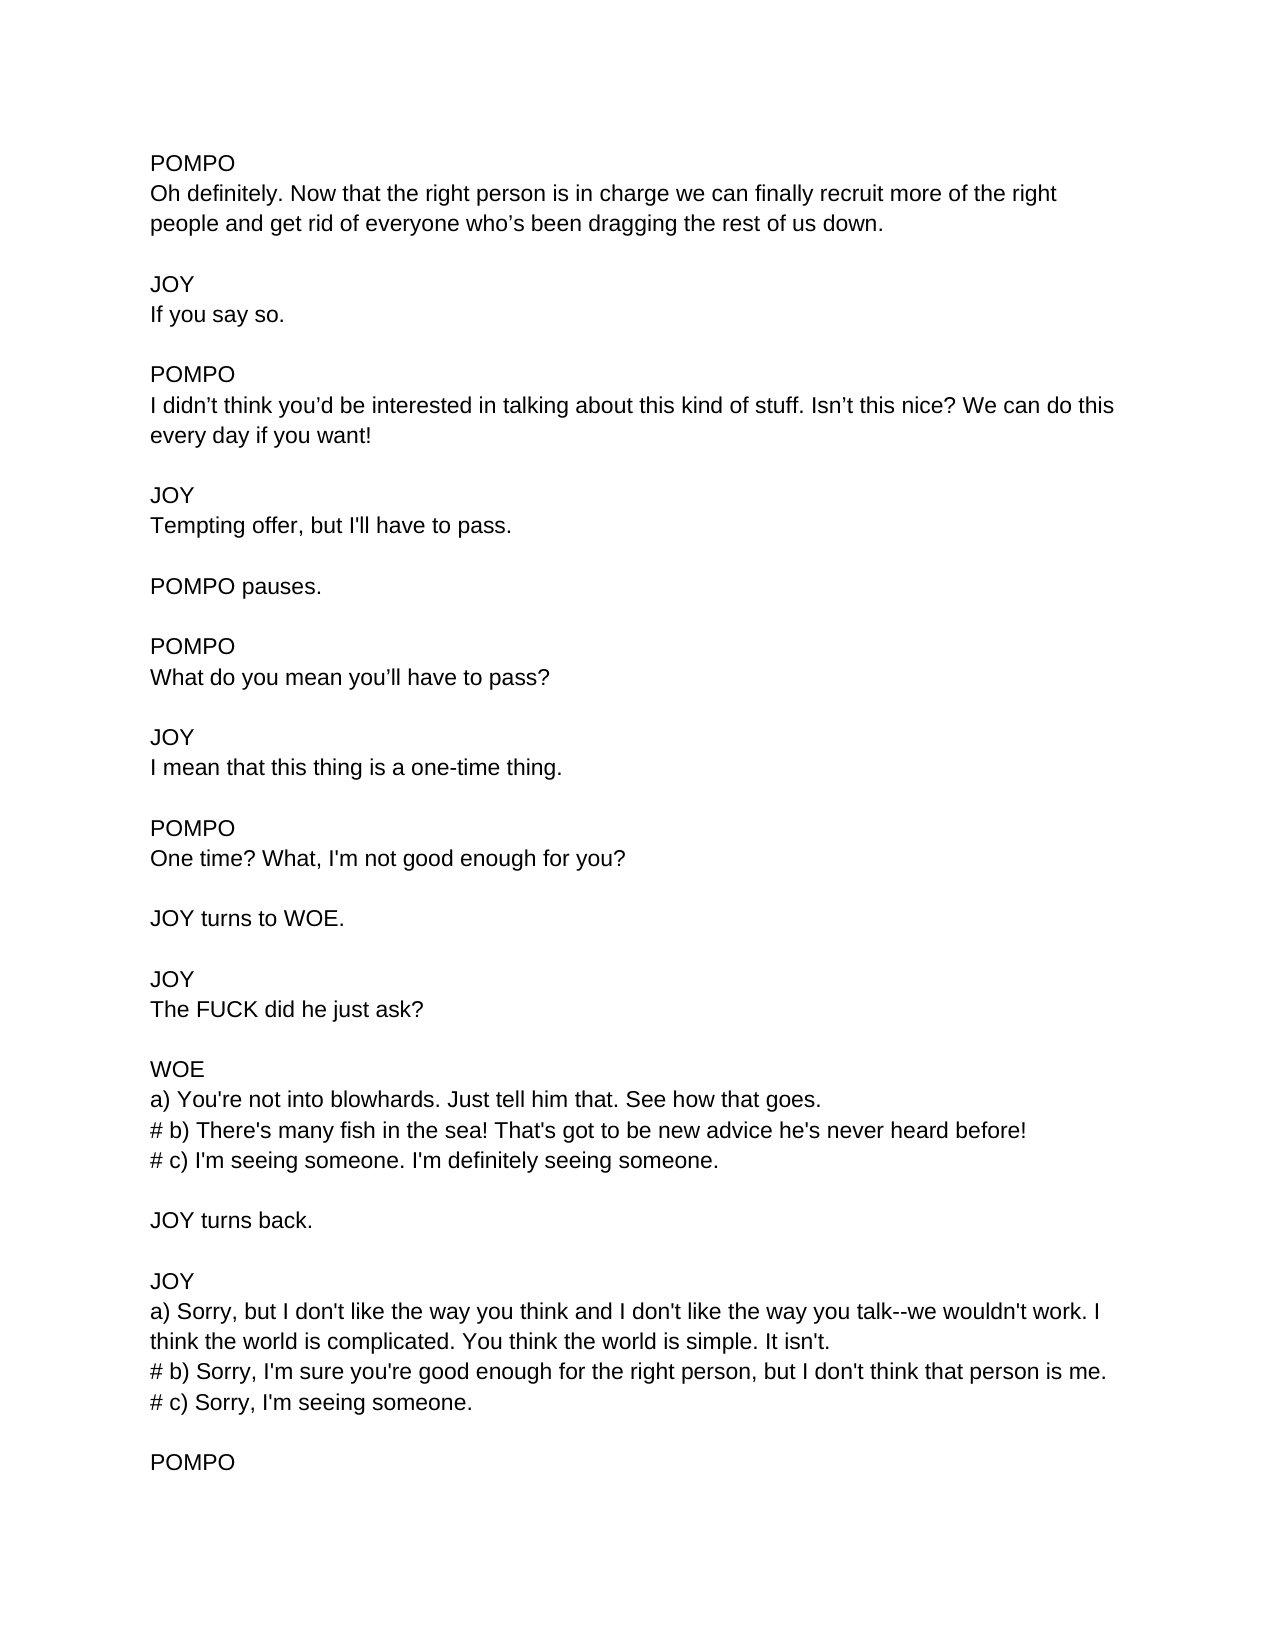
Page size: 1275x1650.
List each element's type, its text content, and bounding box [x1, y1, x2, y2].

text I didn’t think you’d be interested in talking about this kind of stuff. Isn’t this nice? We can do this every day if you want! [150, 392, 1125, 448]
text The FUCK did he just ask? [150, 996, 1125, 1022]
text # c) I'm seeing someone. I'm definitely seeing someone. [150, 1147, 1125, 1173]
text JOY turns to WOE. [150, 905, 1125, 932]
text POMPO [150, 361, 1125, 388]
text POMPO pauses. [150, 573, 1125, 599]
text Oh definitely. Now that the right person is in charge we can finally recruit more of the right people and get rid of everyone who’s been dragging the rest of us down. [150, 180, 1125, 237]
text # b) Sorry, I'm sure you're good enough for the right person, but I don't think that person is me. [150, 1358, 1125, 1385]
text JOY [150, 482, 1125, 509]
text Tempting offer, but I'll have to pass. [150, 512, 1125, 539]
text One time? What, I'm not good enough for you? [150, 845, 1125, 871]
text JOY turns back. [150, 1207, 1125, 1234]
text POMPO [150, 633, 1125, 660]
text JOY [150, 966, 1125, 992]
text POMPO [150, 814, 1125, 841]
text JOY [150, 724, 1125, 750]
text What do you mean you’ll have to pass? [150, 663, 1125, 690]
text # c) Sorry, I'm seeing someone. [150, 1388, 1125, 1415]
text a) Sorry, but I don't like the way you think and I don't like the way you talk--we wouldn't work. I think the world is complicated. You think the world is simple. It isn't. [150, 1298, 1125, 1354]
text WOE [150, 1056, 1125, 1083]
text # b) There's many fish in the sea! That's got to be new advice he's never heard before! [150, 1117, 1125, 1143]
text POMPO [150, 1449, 1125, 1475]
text I mean that this thing is a one-time thing. [150, 754, 1125, 781]
text If you say so. [150, 301, 1125, 327]
text JOY [150, 1268, 1125, 1294]
text a) You're not into blowhards. Just tell him that. See how that goes. [150, 1086, 1125, 1113]
text POMPO [150, 150, 1125, 176]
text JOY [150, 271, 1125, 297]
